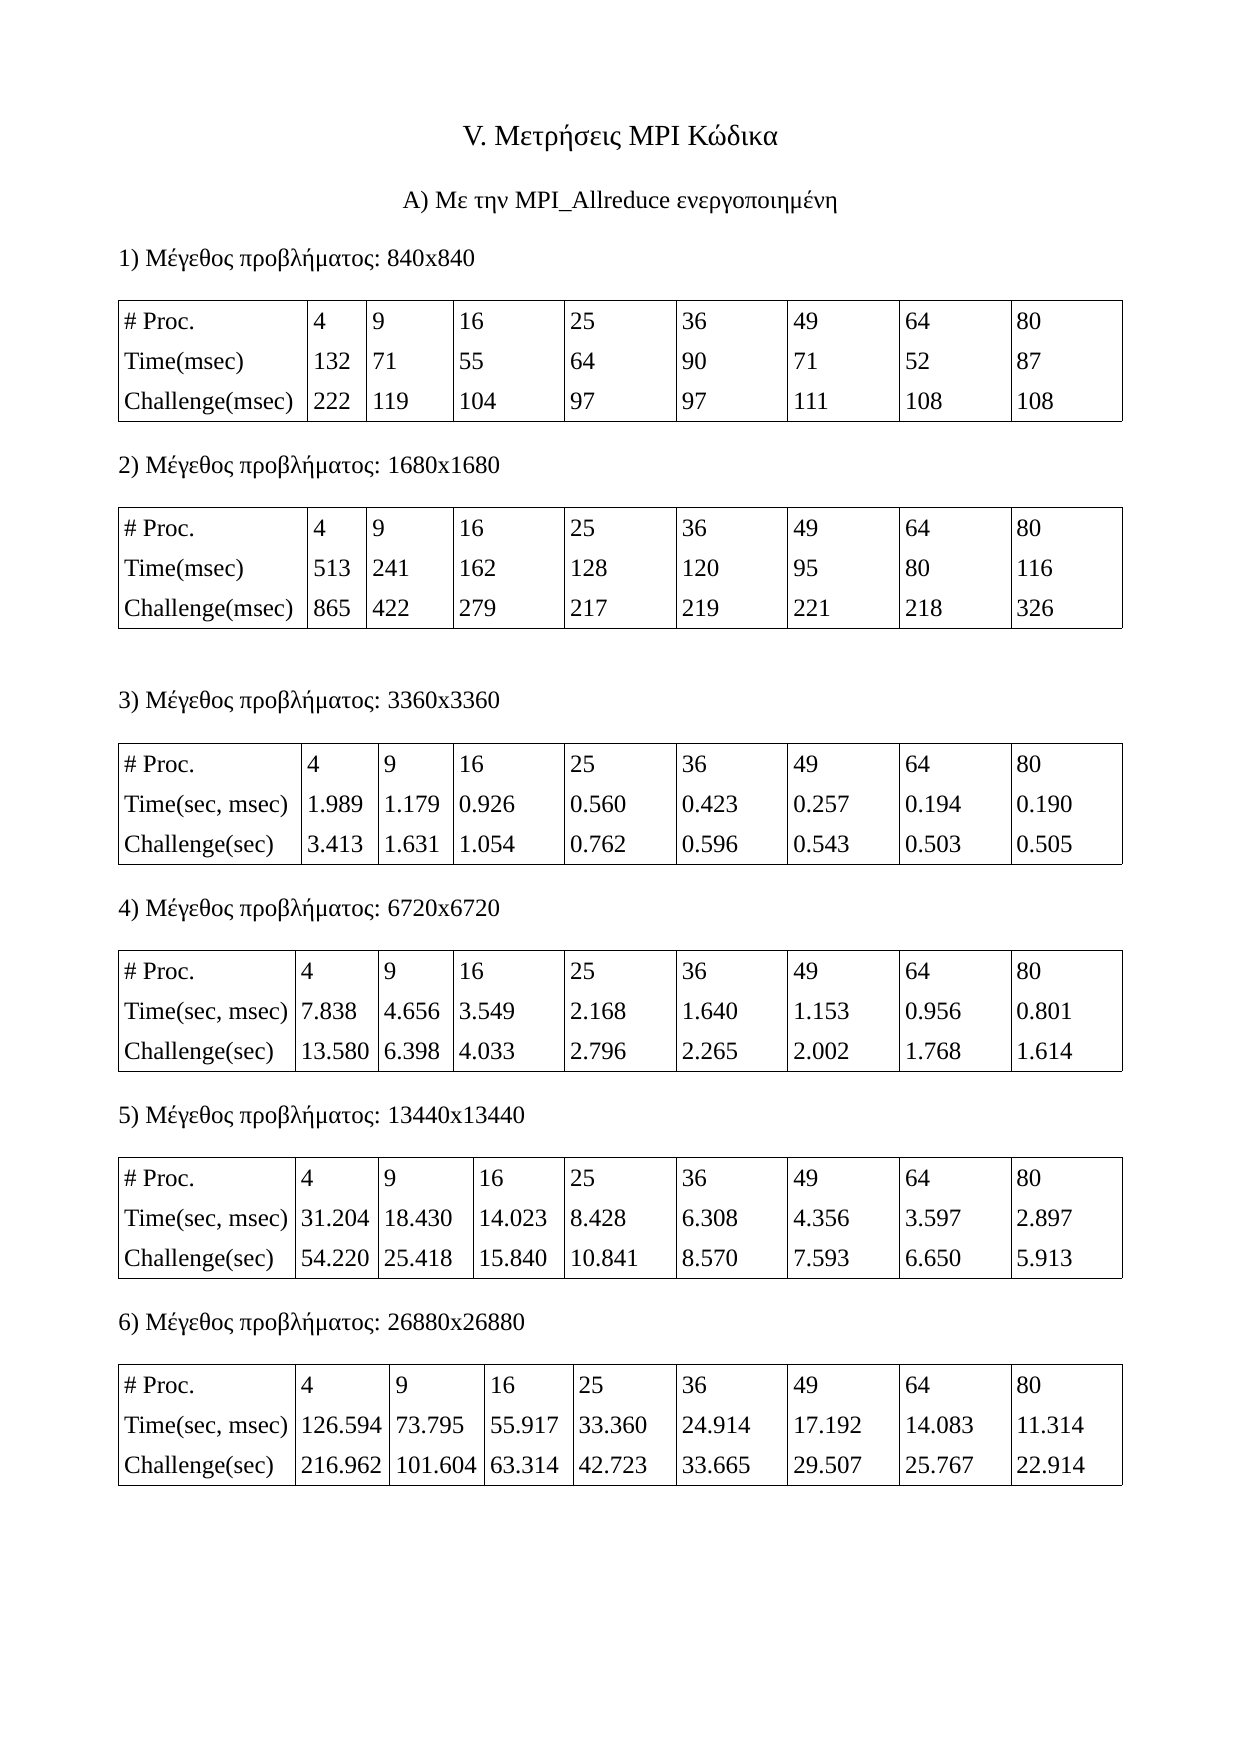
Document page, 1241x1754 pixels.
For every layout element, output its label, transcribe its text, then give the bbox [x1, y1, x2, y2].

table_header 36 [677, 744, 787, 783]
text 5) Μέγεθος προβλήματος: 13440x13440 [118, 1100, 1122, 1128]
table_cell Challenge(sec) [119, 1031, 295, 1071]
table_cell Time(sec, msec) [119, 1198, 295, 1238]
table_header 9 [390, 1365, 484, 1405]
table_cell 6,308 [677, 1198, 787, 1238]
table_cell 52 [900, 341, 1011, 381]
table_cell 7,593 [788, 1238, 899, 1278]
table_cell 2,897 [1012, 1198, 1122, 1238]
table_header 36 [677, 1365, 787, 1405]
table_cell 55 [454, 341, 564, 381]
table_cell 216,962 [296, 1445, 389, 1485]
table_header 80 [1012, 1365, 1122, 1405]
text 2) Μέγεθος προβλήματος: 1680x1680 [118, 450, 1122, 478]
text V. Μετρήσεις ΜΡΙ Κώδικα [118, 118, 1122, 152]
table_cell 0,560 [565, 784, 676, 824]
table_cell 1,054 [454, 824, 564, 864]
table_header 4 [302, 744, 378, 783]
table_cell 29,507 [788, 1445, 899, 1485]
table_cell 14,083 [900, 1405, 1011, 1445]
table_cell 2,796 [565, 1031, 676, 1071]
table_cell 71 [788, 341, 899, 381]
table_header 64 [900, 508, 1011, 548]
table_header 9 [379, 951, 453, 991]
table_header 4 [296, 1365, 389, 1405]
table_cell 31,204 [296, 1198, 378, 1238]
table_cell 8,428 [565, 1198, 676, 1238]
table_header 49 [788, 301, 899, 341]
table_cell 4,033 [454, 1031, 564, 1071]
table_cell Time(msec) [119, 548, 307, 588]
table_cell 42,723 [574, 1445, 676, 1485]
table_cell 97 [677, 381, 787, 421]
table_cell 513 [308, 548, 366, 588]
table_cell 63,314 [485, 1445, 573, 1485]
table_cell 120 [677, 548, 787, 588]
table_cell 8,570 [677, 1238, 787, 1278]
table_cell 279 [454, 588, 564, 628]
table_cell 128 [565, 548, 676, 588]
table_cell 6,398 [379, 1031, 453, 1071]
table_header 25 [565, 1158, 676, 1198]
table_cell 73,795 [390, 1405, 484, 1445]
table_header 25 [565, 301, 676, 341]
table_cell 104 [454, 381, 564, 421]
table_cell 22,914 [1012, 1445, 1122, 1485]
table_header 49 [788, 951, 899, 991]
table_cell 54,220 [296, 1238, 378, 1278]
table_cell 95 [788, 548, 899, 588]
table_cell Challenge(sec) [119, 824, 301, 864]
table_cell 64 [565, 341, 676, 381]
table_header 80 [1012, 951, 1122, 991]
table_header 25 [565, 744, 676, 783]
table_header 16 [474, 1158, 564, 1198]
table_header 64 [900, 301, 1011, 341]
table_cell 4,656 [379, 991, 453, 1031]
table_header 25 [565, 951, 676, 991]
table_cell Challenge(msec) [119, 588, 307, 628]
table_header # Proc. [119, 1365, 295, 1405]
table_header 16 [454, 744, 564, 783]
table_cell 97 [565, 381, 676, 421]
text 1) Μέγεθος προβλήματος: 840x840 [118, 243, 1122, 271]
table_cell 111 [788, 381, 899, 421]
table_cell 15,840 [474, 1238, 564, 1278]
table_cell 6,650 [900, 1238, 1011, 1278]
table_cell 218 [900, 588, 1011, 628]
table_cell 55,917 [485, 1405, 573, 1445]
table_cell 0,596 [677, 824, 787, 864]
table_cell 0,762 [565, 824, 676, 864]
table_header 4 [308, 301, 366, 341]
table_header 9 [379, 1158, 473, 1198]
table_header 9 [379, 744, 453, 783]
table_header 49 [788, 1365, 899, 1405]
table_cell 90 [677, 341, 787, 381]
table_cell 1,640 [677, 991, 787, 1031]
table_cell Challenge(sec) [119, 1238, 295, 1278]
table_cell 7,838 [296, 991, 378, 1031]
table_cell 0,801 [1012, 991, 1122, 1031]
table_cell 0,956 [900, 991, 1011, 1031]
table_cell 14,023 [474, 1198, 564, 1238]
table_header 16 [485, 1365, 573, 1405]
table_cell 219 [677, 588, 787, 628]
table_cell 1,768 [900, 1031, 1011, 1071]
table_cell 108 [900, 381, 1011, 421]
table_header 80 [1012, 1158, 1122, 1198]
table_cell 2,168 [565, 991, 676, 1031]
table_header 4 [296, 1158, 378, 1198]
table_header 64 [900, 744, 1011, 783]
table_cell 2,265 [677, 1031, 787, 1071]
table_cell 3,413 [302, 824, 378, 864]
table_cell 3,597 [900, 1198, 1011, 1238]
table_header # Proc. [119, 301, 307, 341]
table_cell 0,543 [788, 824, 899, 864]
table_cell 0,257 [788, 784, 899, 824]
table_cell 3,549 [454, 991, 564, 1031]
table_cell 4,356 [788, 1198, 899, 1238]
table_cell 0,423 [677, 784, 787, 824]
table_cell 10,841 [565, 1238, 676, 1278]
table_cell 71 [367, 341, 453, 381]
table_cell 222 [308, 381, 366, 421]
table_cell 18,430 [379, 1198, 473, 1238]
table_cell 2,002 [788, 1031, 899, 1071]
table_cell 108 [1012, 381, 1122, 421]
table_header 36 [677, 1158, 787, 1198]
table_cell 13,580 [296, 1031, 378, 1071]
table_header 49 [788, 508, 899, 548]
table_cell 24,914 [677, 1405, 787, 1445]
table_cell 217 [565, 588, 676, 628]
table_cell 116 [1012, 548, 1122, 588]
table_cell 1,179 [379, 784, 453, 824]
table_header # Proc. [119, 744, 301, 783]
table_header 25 [574, 1365, 676, 1405]
table_cell 33,360 [574, 1405, 676, 1445]
table_header 16 [454, 508, 564, 548]
table_cell 80 [900, 548, 1011, 588]
table_cell 101,604 [390, 1445, 484, 1485]
table_cell 0,194 [900, 784, 1011, 824]
table_header 49 [788, 744, 899, 783]
table_header 49 [788, 1158, 899, 1198]
table_header 80 [1012, 744, 1122, 783]
table_cell 25,418 [379, 1238, 473, 1278]
table_cell Challenge(sec) [119, 1445, 295, 1485]
table_cell Time(sec, msec) [119, 784, 301, 824]
table_cell 422 [367, 588, 453, 628]
table_header 25 [565, 508, 676, 548]
table_cell 33,665 [677, 1445, 787, 1485]
table_header 64 [900, 1158, 1011, 1198]
table_cell Challenge(msec) [119, 381, 307, 421]
table_header 16 [454, 951, 564, 991]
table_cell 132 [308, 341, 366, 381]
text 6) Μέγεθος προβλήματος: 26880x26880 [118, 1307, 1122, 1336]
table_cell 0,503 [900, 824, 1011, 864]
table_cell 865 [308, 588, 366, 628]
table_header 64 [900, 951, 1011, 991]
table_cell 5,913 [1012, 1238, 1122, 1278]
table_cell 0,190 [1012, 784, 1122, 824]
table_header 36 [677, 508, 787, 548]
table_header # Proc. [119, 1158, 295, 1198]
table_header 9 [367, 301, 453, 341]
table_header 80 [1012, 508, 1122, 548]
table_header 36 [677, 301, 787, 341]
table_header 4 [296, 951, 378, 991]
table_cell 17,192 [788, 1405, 899, 1445]
table_cell 11,314 [1012, 1405, 1122, 1445]
table_cell 126,594 [296, 1405, 389, 1445]
table_cell 0,926 [454, 784, 564, 824]
text 3) Μέγεθος προβλήματος: 3360x3360 [118, 686, 1122, 714]
table_cell 1,614 [1012, 1031, 1122, 1071]
table_cell 326 [1012, 588, 1122, 628]
table_header 16 [454, 301, 564, 341]
table_header # Proc. [119, 951, 295, 991]
table_header 4 [308, 508, 366, 548]
table_header # Proc. [119, 508, 307, 548]
table_header 64 [900, 1365, 1011, 1405]
table_header 36 [677, 951, 787, 991]
table_cell Time(sec, msec) [119, 1405, 295, 1445]
table_cell 25,767 [900, 1445, 1011, 1485]
table_cell 0,505 [1012, 824, 1122, 864]
table_cell 162 [454, 548, 564, 588]
table_cell 221 [788, 588, 899, 628]
table_cell 1,989 [302, 784, 378, 824]
table_cell 1,153 [788, 991, 899, 1031]
table_cell Time(sec, msec) [119, 991, 295, 1031]
table_header 80 [1012, 301, 1122, 341]
table_cell 87 [1012, 341, 1122, 381]
table_header 9 [367, 508, 453, 548]
table_cell 1,631 [379, 824, 453, 864]
text 4) Μέγεθος προβλήματος: 6720x6720 [118, 893, 1122, 921]
table_cell 241 [367, 548, 453, 588]
text A) Με την MPI_Allreduce ενεργοποιημένη [118, 185, 1122, 214]
table_cell 119 [367, 381, 453, 421]
table_cell Time(msec) [119, 341, 307, 381]
